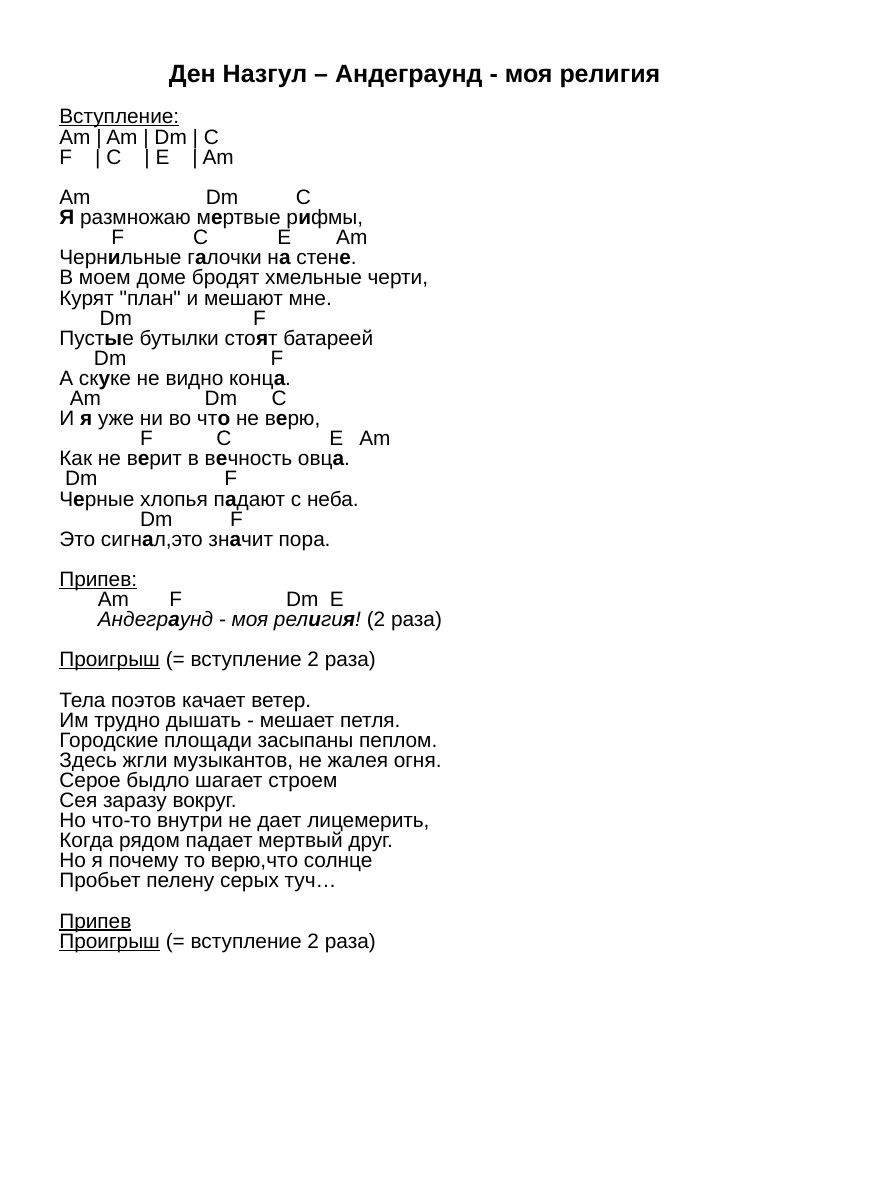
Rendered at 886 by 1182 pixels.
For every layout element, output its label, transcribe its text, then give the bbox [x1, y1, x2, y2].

text Ден Назгул – Андеграунд - моя религия [61, 59, 768, 88]
text Проигрыш (= вступление 2 раза) [59, 651, 768, 671]
text Курят "план" и мешают мне. [59, 289, 768, 309]
text Dm F [59, 309, 768, 329]
text Андеграунд - моя религия! (2 раза) [98, 611, 768, 631]
text Я размножаю мертвые рифмы, [59, 208, 768, 228]
text Серое быдло шагает строем [59, 771, 768, 791]
text Dm F [59, 470, 768, 490]
text В моем доме бродят хмельные черти, [59, 269, 768, 289]
text Вступление: [59, 108, 768, 128]
text Припев: [59, 570, 768, 590]
text Городские площади засыпаны пеплом. [59, 731, 768, 751]
text Здесь жгли музыкантов, не жалея огня. [59, 751, 768, 771]
text Am Dm C [59, 389, 768, 409]
text F C E Am [59, 429, 768, 450]
text Им трудно дышать - мешает петля. [59, 711, 768, 731]
text Am | Am | Dm | C [59, 128, 768, 148]
text Но что-то внутри не дает лицемерить, [59, 812, 768, 832]
text Dm F [59, 349, 768, 369]
text Dm F [59, 510, 768, 530]
text Проигрыш (= вступление 2 раза) [59, 932, 768, 952]
text Когда рядом падает мертвый друг. [59, 832, 768, 852]
text Но я почему то верю,что солнце [59, 852, 768, 872]
text F | C | E | Am [59, 148, 768, 168]
text Чернильные галочки на стене. [59, 249, 768, 269]
text Пустые бутылки стоят батареей [59, 329, 768, 349]
text Это сигнал,это значит пора. [59, 530, 768, 550]
text Тела поэтов качает ветер. [59, 691, 768, 711]
text А скуке не видно конца. [59, 369, 768, 389]
text И я уже ни во что не верю, [59, 409, 768, 429]
text Черные хлопья падают с неба. [59, 490, 768, 510]
text Пробьет пелену серых туч… [59, 872, 768, 892]
text Am F Dm E [98, 590, 768, 611]
text Как не верит в вечность овца. [59, 450, 768, 470]
text F C E Am [59, 228, 768, 249]
text Припев [59, 912, 768, 932]
text Сея заразу вокруг. [59, 791, 768, 812]
text Am Dm C [59, 188, 768, 208]
